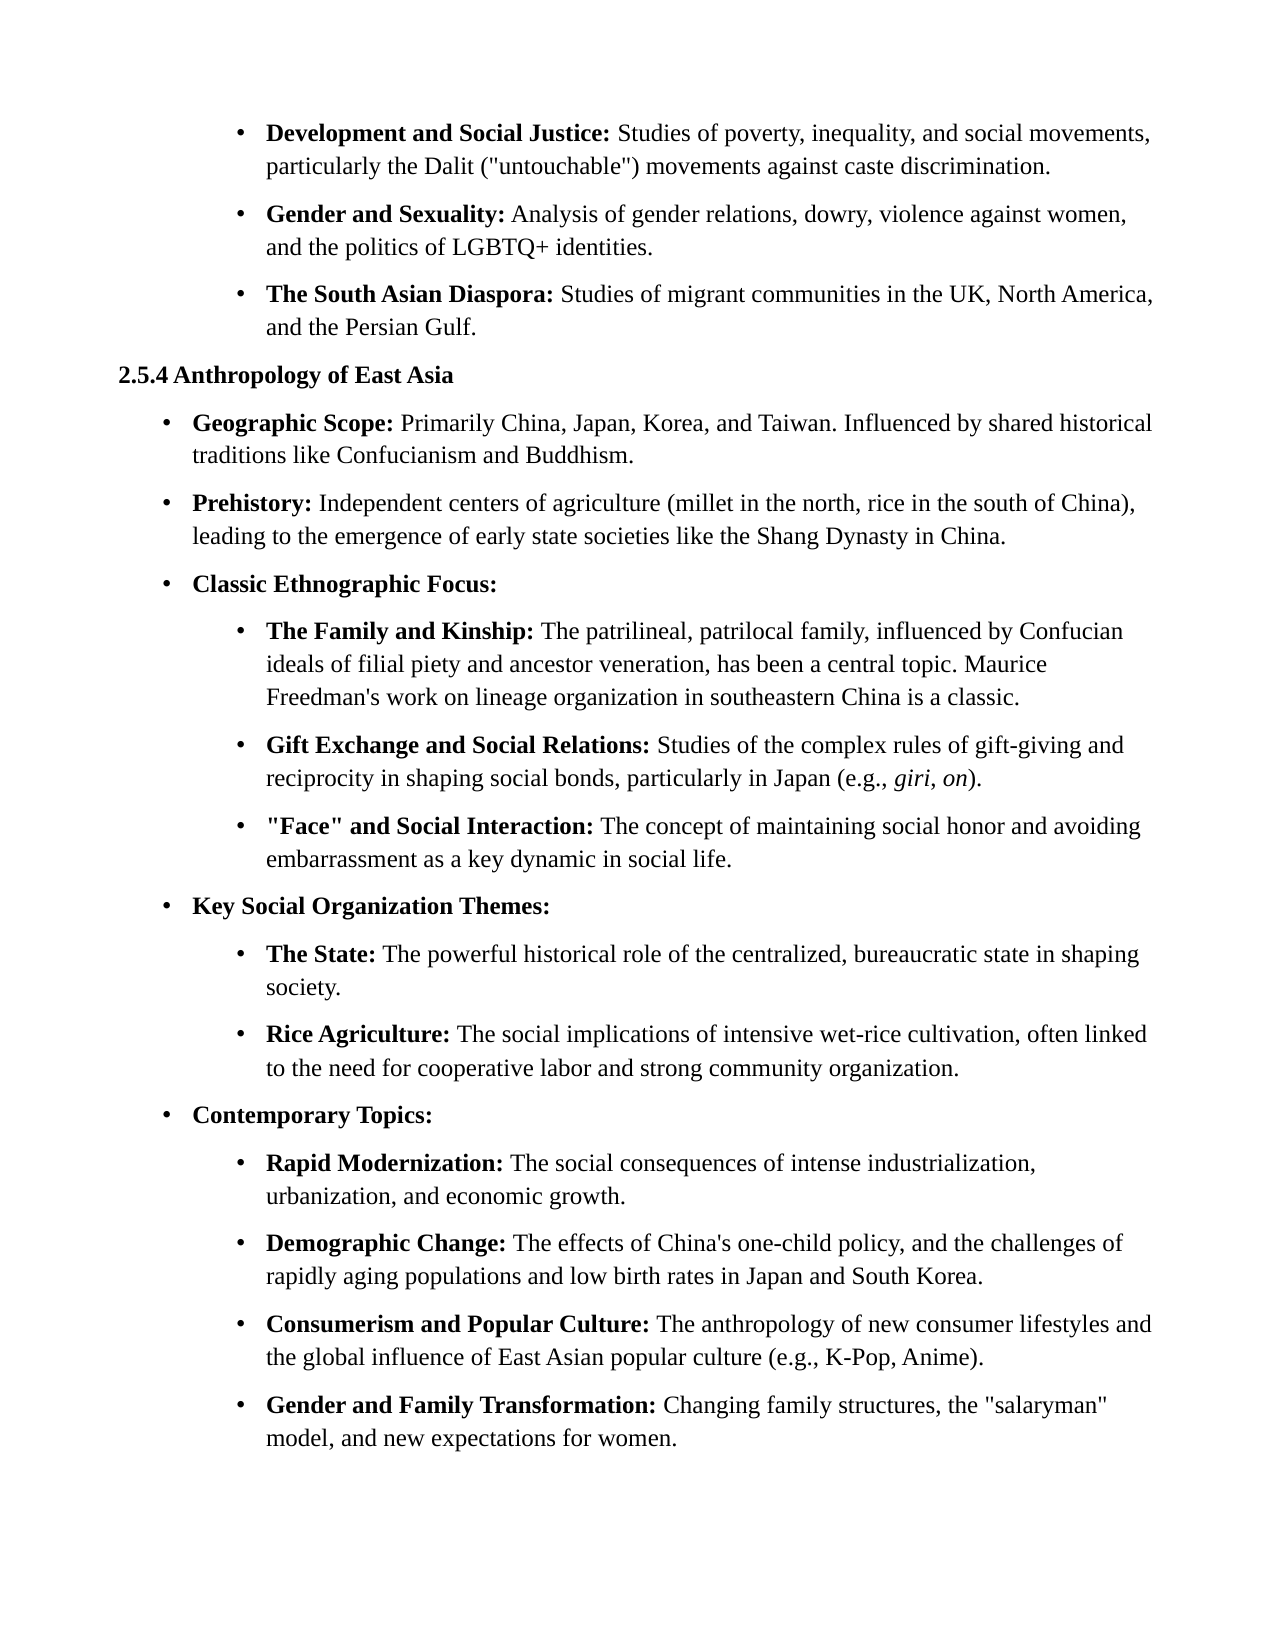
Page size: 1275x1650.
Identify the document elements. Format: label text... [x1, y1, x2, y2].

text 2.5.4 Anthropology of East Asia [118, 360, 1157, 389]
list Prehistory: Independent centers of agriculture (millet in the north, rice in the south of China), leading to the emergence of early state societies like the Shang Dynasty in China. [162, 488, 1157, 550]
list The South Asian Diaspora: Studies of migrant communities in the UK, North America, and the Persian Gulf. [236, 279, 1157, 341]
list Gender and Family Transformation: Changing family structures, the "salaryman" model, and new expectations for women. [236, 1390, 1157, 1451]
list Gender and Sexuality: Analysis of gender relations, dowry, violence against women, and the politics of LGBTQ+ identities. [236, 199, 1157, 261]
list Rapid Modernization: The social consequences of intense industrialization, urbanization, and economic growth. [236, 1148, 1157, 1209]
list The State: The powerful historical role of the centralized, bureaucratic state in shaping society. [236, 939, 1157, 1001]
list Rice Agriculture: The social implications of intensive wet-rice cultivation, often linked to the need for cooperative labor and strong community organization. [236, 1019, 1157, 1081]
list Gift Exchange and Social Relations: Studies of the complex rules of gift-giving and reciprocity in shaping social bonds, particularly in Japan (e.g., giri, on). [236, 730, 1157, 792]
list The Family and Kinship: The patrilineal, patrilocal family, influenced by Confucian ideals of filial piety and ancestor veneration, has been a central topic. Maurice Freedman's work on lineage organization in southeastern China is a classic. [236, 616, 1157, 711]
list Demographic Change: The effects of China's one-child policy, and the challenges of rapidly aging populations and low birth rates in Japan and South Korea. [236, 1228, 1157, 1290]
list Geographic Scope: Primarily China, Japan, Korea, and Taiwan. Influenced by shared historical traditions like Confucianism and Buddhism. [162, 408, 1157, 469]
list Contemporary Topics: [162, 1100, 1157, 1129]
list Classic Ethnographic Focus: [162, 569, 1157, 598]
list "Face" and Social Interaction: The concept of maintaining social honor and avoiding embarrassment as a key dynamic in social life. [236, 811, 1157, 872]
list Development and Social Justice: Studies of poverty, inequality, and social movements, particularly the Dalit ("untouchable") movements against caste discrimination. [236, 118, 1157, 180]
list Consumerism and Popular Culture: The anthropology of new consumer lifestyles and the global influence of East Asian popular culture (e.g., K-Pop, Anime). [236, 1309, 1157, 1371]
list Key Social Organization Themes: [162, 891, 1157, 920]
